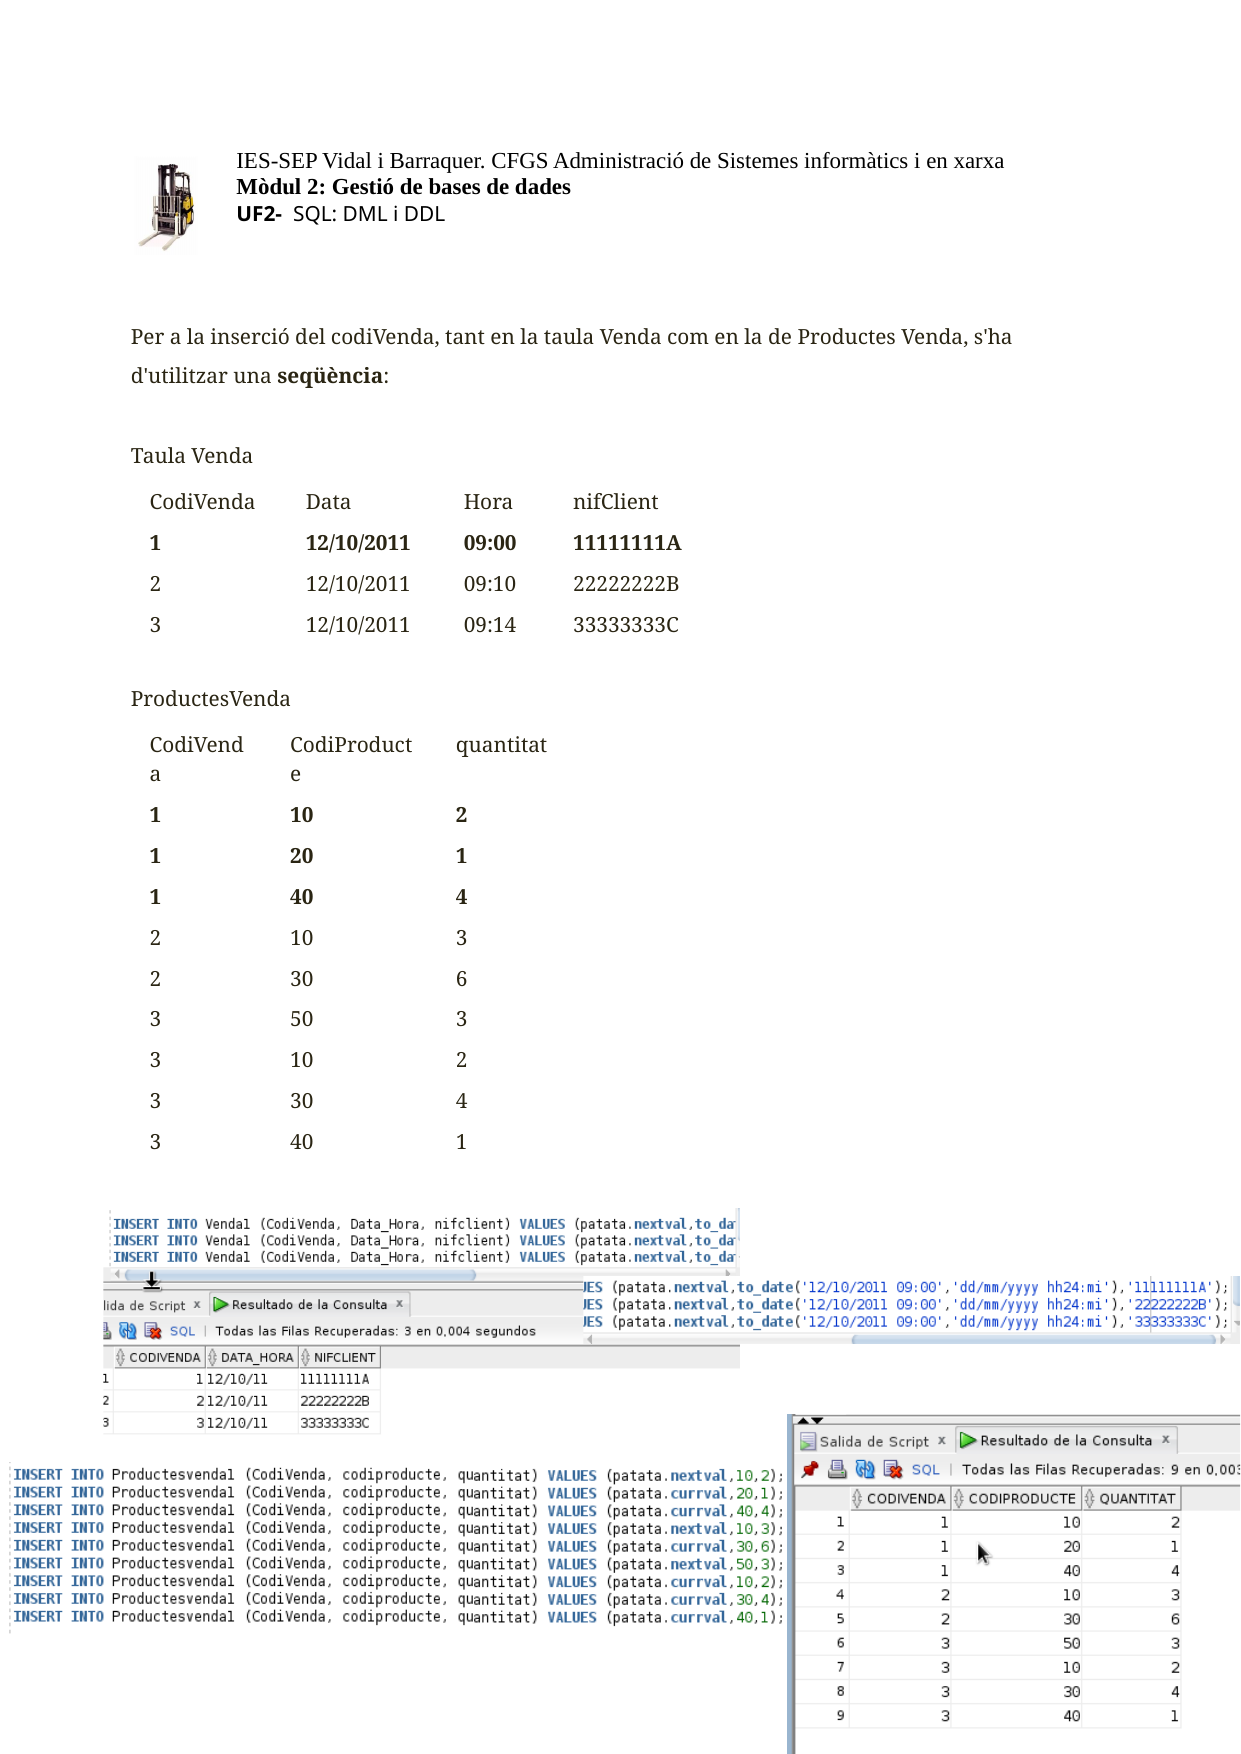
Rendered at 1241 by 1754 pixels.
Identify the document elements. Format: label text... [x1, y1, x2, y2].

table_header CodiVenda [131, 481, 287, 522]
table_cell 20 [271, 835, 437, 876]
table_cell 1 [131, 835, 271, 876]
table_cell 1 [437, 1121, 584, 1162]
table_cell 4 [437, 876, 584, 916]
table_cell 12/10/2011 [287, 522, 445, 563]
table_cell 1 [131, 876, 271, 916]
table_cell 09:14 [445, 604, 554, 645]
table_cell 10 [271, 916, 437, 957]
table_cell 22222222B [554, 563, 743, 604]
table_cell 1 [437, 835, 584, 876]
table_cell 1 [131, 794, 271, 834]
table_header nifClient [554, 481, 743, 522]
table_cell 3 [131, 1080, 271, 1121]
text Per a la inserció del codiVenda, tant en la taula Venda com en la de Productes Venda, s'ha d'utilitzar una seqüència: [131, 322, 1109, 390]
table_cell 12/10/2011 [287, 563, 445, 604]
table_cell 30 [271, 958, 437, 998]
table_header Data [287, 481, 445, 522]
table_cell 33333333C [554, 604, 743, 645]
table_cell 3 [437, 998, 584, 1039]
table_cell 3 [131, 604, 287, 645]
table_cell 4 [437, 1080, 584, 1121]
table_cell 50 [271, 998, 437, 1039]
text ProductesVenda [131, 684, 1109, 713]
table_header CodiProducte [271, 724, 437, 794]
table_cell 09:00 [445, 522, 554, 563]
table_cell 3 [131, 1121, 271, 1162]
table_cell 6 [437, 958, 584, 998]
table_cell 1 [131, 522, 287, 563]
picture [0, 1414, 1241, 1754]
table_cell 40 [271, 1121, 437, 1162]
table_cell 11111111A [554, 522, 743, 563]
table_header quantitat [437, 724, 584, 794]
table_cell 10 [271, 1039, 437, 1080]
table_header Hora [445, 481, 554, 522]
table_cell 40 [271, 876, 437, 916]
picture [103, 1208, 1240, 1441]
table_header CodiVenda [131, 724, 271, 794]
picture [134, 156, 198, 255]
table_cell 2 [437, 794, 584, 834]
table_cell 2 [437, 1039, 584, 1080]
table_cell 2 [131, 958, 271, 998]
table_cell 2 [131, 563, 287, 604]
table_cell 3 [131, 1039, 271, 1080]
table_cell 09:10 [445, 563, 554, 604]
table_cell 12/10/2011 [287, 604, 445, 645]
table_cell 3 [131, 998, 271, 1039]
table_cell 3 [437, 916, 584, 957]
text Taula Venda [131, 441, 1109, 469]
table_cell 10 [271, 794, 437, 834]
table_cell 2 [131, 916, 271, 957]
table_cell 30 [271, 1080, 437, 1121]
